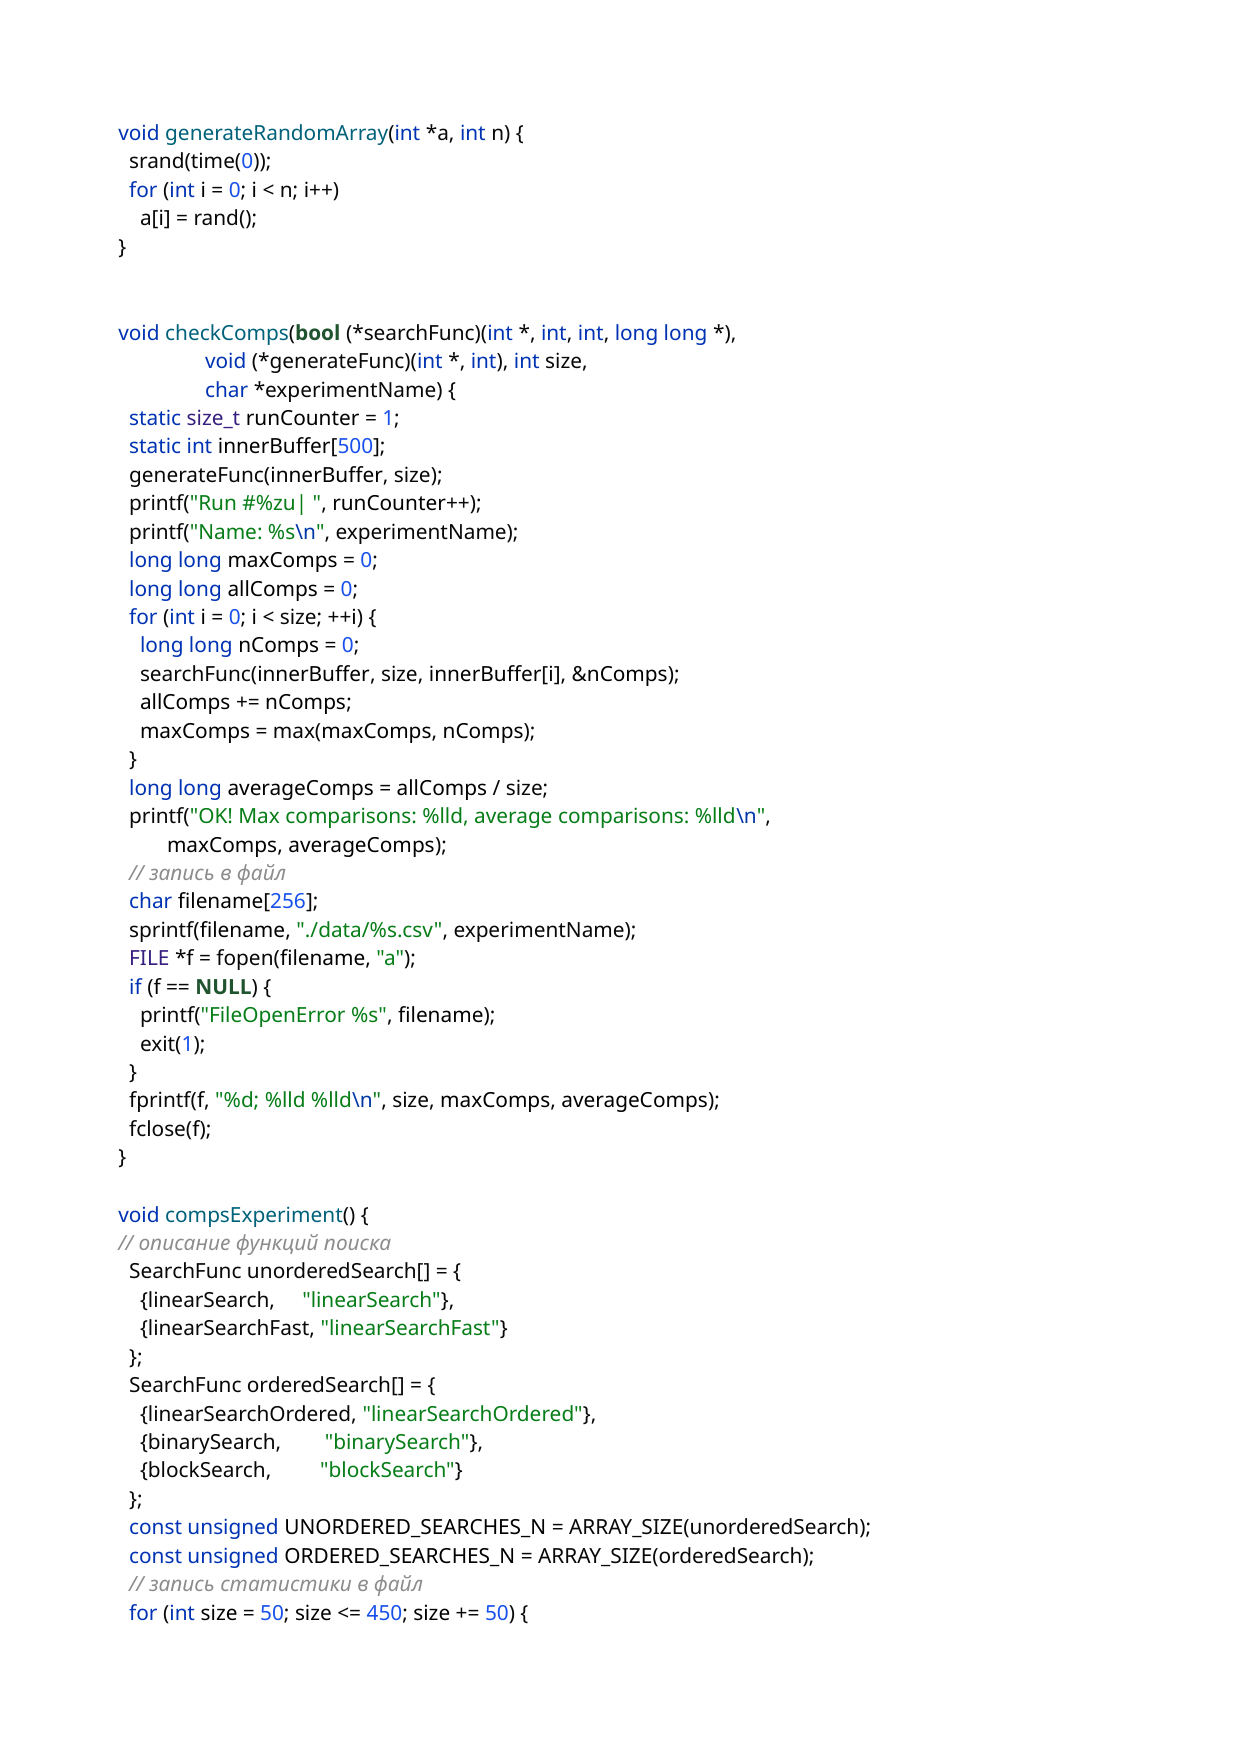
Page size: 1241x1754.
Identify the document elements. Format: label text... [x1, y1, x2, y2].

text void generateRandomArray(int *a, int n) { srand(time(0)); for (int i = 0; i < n; i++) a[i] = rand(); } void checkComps(bool (*searchFunc)(int *, int, int, long long *), void (*generateFunc)(int *, int), int size, char *experimentName) { static size_t runCounter = 1; static int innerBuffer[500]; generateFunc(innerBuffer, size); printf("Run #%zu| ", runCounter++); printf("Name: %s\n", experimentName); long long maxComps = 0; long long allComps = 0; for (int i = 0; i < size; ++i) { long long nComps = 0; searchFunc(innerBuffer, size, innerBuffer[i], &nComps); allComps += nComps; maxComps = max(maxComps, nComps); } long long averageComps = allComps / size; printf("OK! Max comparisons: %lld, average comparisons: %lld\n", maxComps, averageComps); // запись в файл char filename[256]; sprintf(filename, "./data/%s.csv", experimentName); FILE *f = fopen(filename, "a"); if (f == NULL) { printf("FileOpenError %s", filename); exit(1); } fprintf(f, "%d; %lld %lld\n", size, maxComps, averageComps); fclose(f); } void compsExperiment() { // описание функций поиска SearchFunc unorderedSearch[] = { {linearSearch, "linearSearch"}, {linearSearchFast, "linearSearchFast"} }; SearchFunc orderedSearch[] = { {linearSearchOrdered, "linearSearchOrdered"}, {binarySearch, "binarySearch"}, {blockSearch, "blockSearch"} }; const unsigned UNORDERED_SEARCHES_N = ARRAY_SIZE(unorderedSearch); const unsigned ORDERED_SEARCHES_N = ARRAY_SIZE(orderedSearch); // запись статистики в файл for (int size = 50; size <= 450; size += 50) { [118, 118, 1017, 1626]
